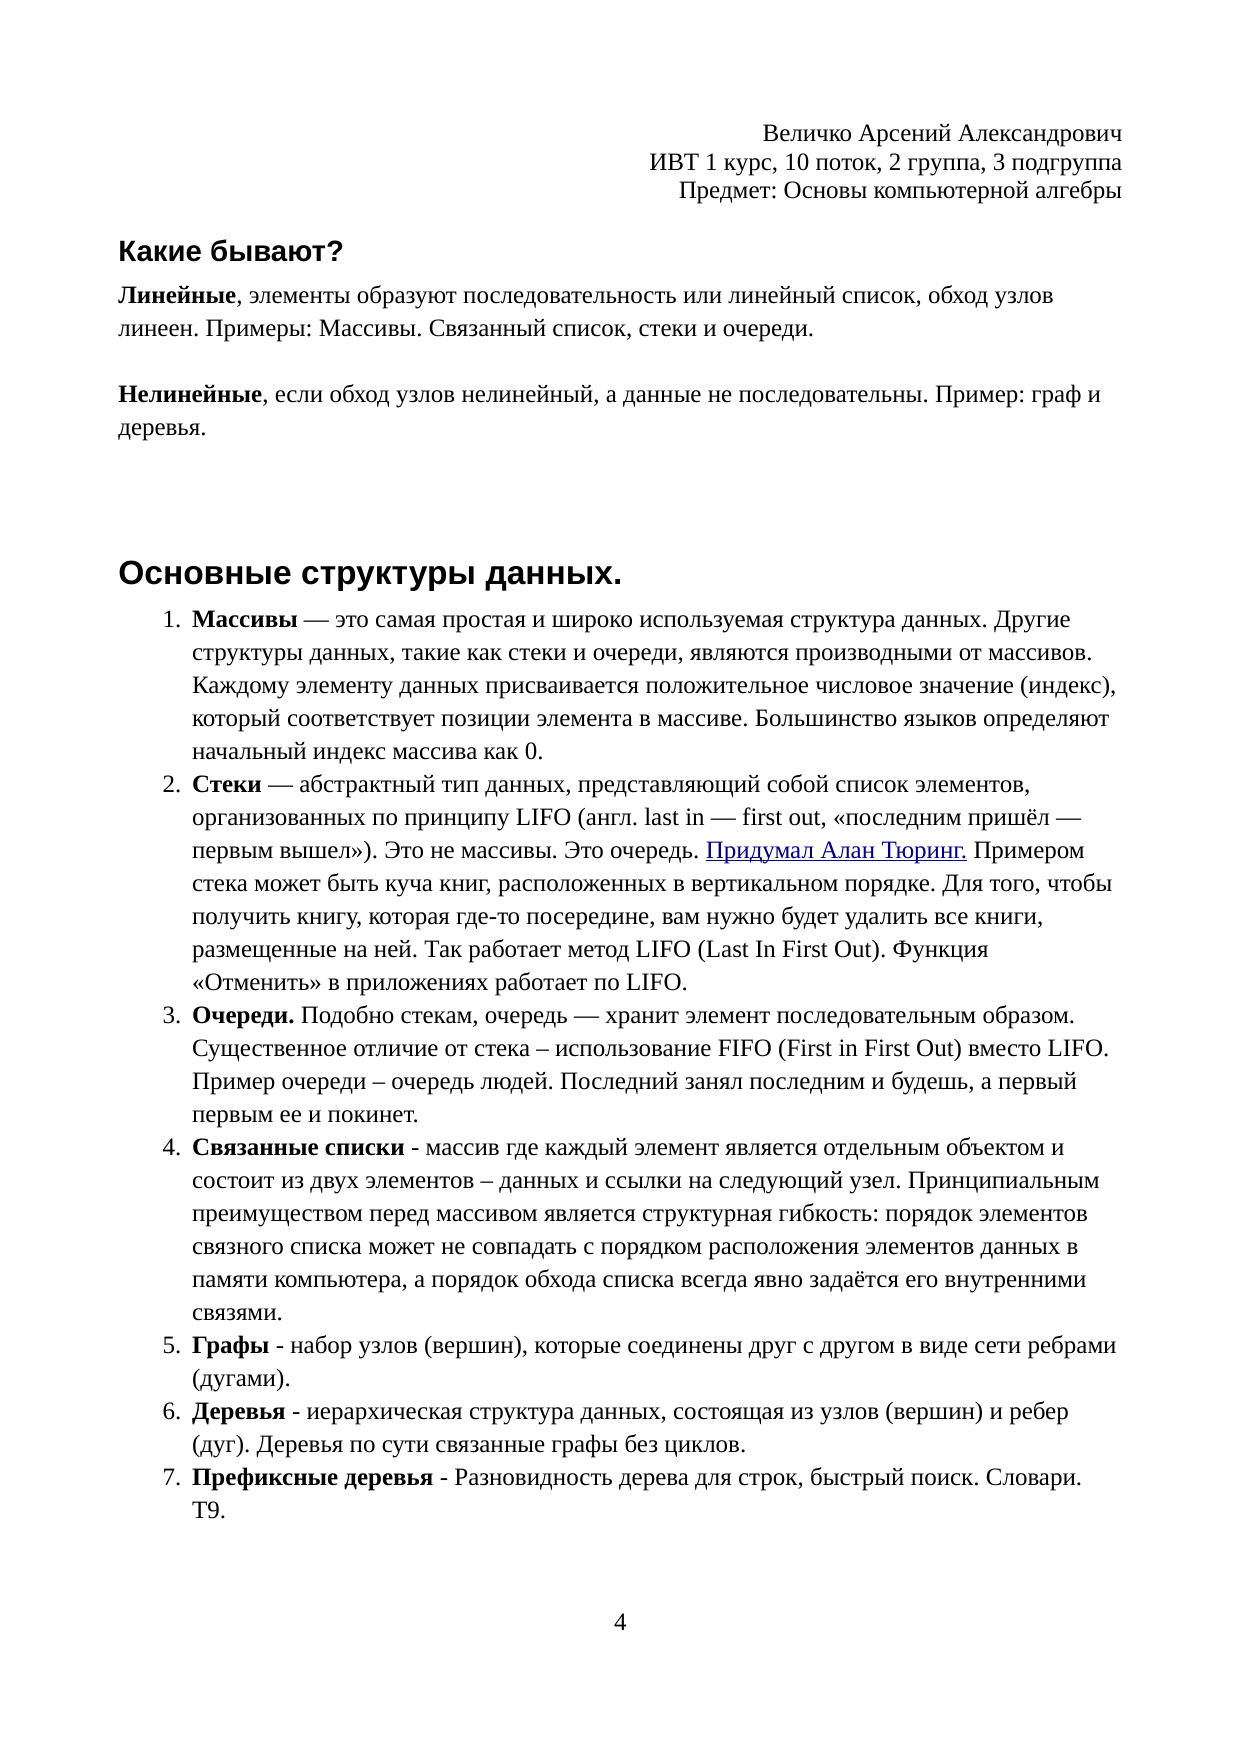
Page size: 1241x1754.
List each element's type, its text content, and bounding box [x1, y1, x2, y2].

text Линейные, элементы образуют последовательность или линейный список, обход узлов линеен. Примеры: Массивы. Связанный список, стеки и очереди. Нелинейные, если обход узлов нелинейный, а данные не последовательны. Пример: граф и деревья. [118, 280, 1122, 441]
list Префиксные деревья - Разновидность дерева для строк, быстрый поиск. Словари. Т9. [162, 1462, 1122, 1524]
list Стеки — абстрактный тип данных, представляющий собой список элементов, организованных по принципу LIFO (англ. last in — first out, «последним пришёл — первым вышел»). Это не массивы. Это очередь. Придумал Алан Тюринг. Примером стека может быть куча книг, расположенных в вертикальном порядке. Для того, чтобы получить книгу, которая где-то посередине, вам нужно будет удалить все книги, размещенные на ней. Так работает метод LIFO (Last In First Out). Функция «Отменить» в приложениях работает по LIFO. [162, 769, 1122, 996]
list Очереди. Подобно стекам, очередь — хранит элемент последовательным образом. Существенное отличие от стека – использование FIFO (First in First Out) вместо LIFO. Пример очереди – очередь людей. Последний занял последним и будешь, а первый первым ее и покинет. [162, 1000, 1122, 1128]
subtitle Основные структуры данных. [118, 553, 1122, 591]
list Массивы — это самая простая и широко используемая структура данных. Другие структуры данных, такие как стеки и очереди, являются производными от массивов. Каждому элементу данных присваивается положительное числовое значение (индекс), который соответствует позиции элемента в массиве. Большинство языков определяют начальный индекс массива как 0. [162, 604, 1122, 764]
list Графы - набор узлов (вершин), которые соединены друг с другом в виде сети ребрами (дугами). [162, 1330, 1122, 1392]
list Деревья - иерархическая структура данных, состоящая из узлов (вершин) и ребер (дуг). Деревья по сути связанные графы без циклов. [162, 1396, 1122, 1458]
list Связанные списки - массив где каждый элемент является отдельным объектом и состоит из двух элементов – данных и ссылки на следующий узел. Принципиальным преимуществом перед массивом является структурная гибкость: порядок элементов связного списка может не совпадать с порядком расположения элементов данных в памяти компьютера, а порядок обхода списка всегда явно задаётся его внутренними связями. [162, 1132, 1122, 1326]
subtitle Какие бывают? [118, 234, 1122, 268]
